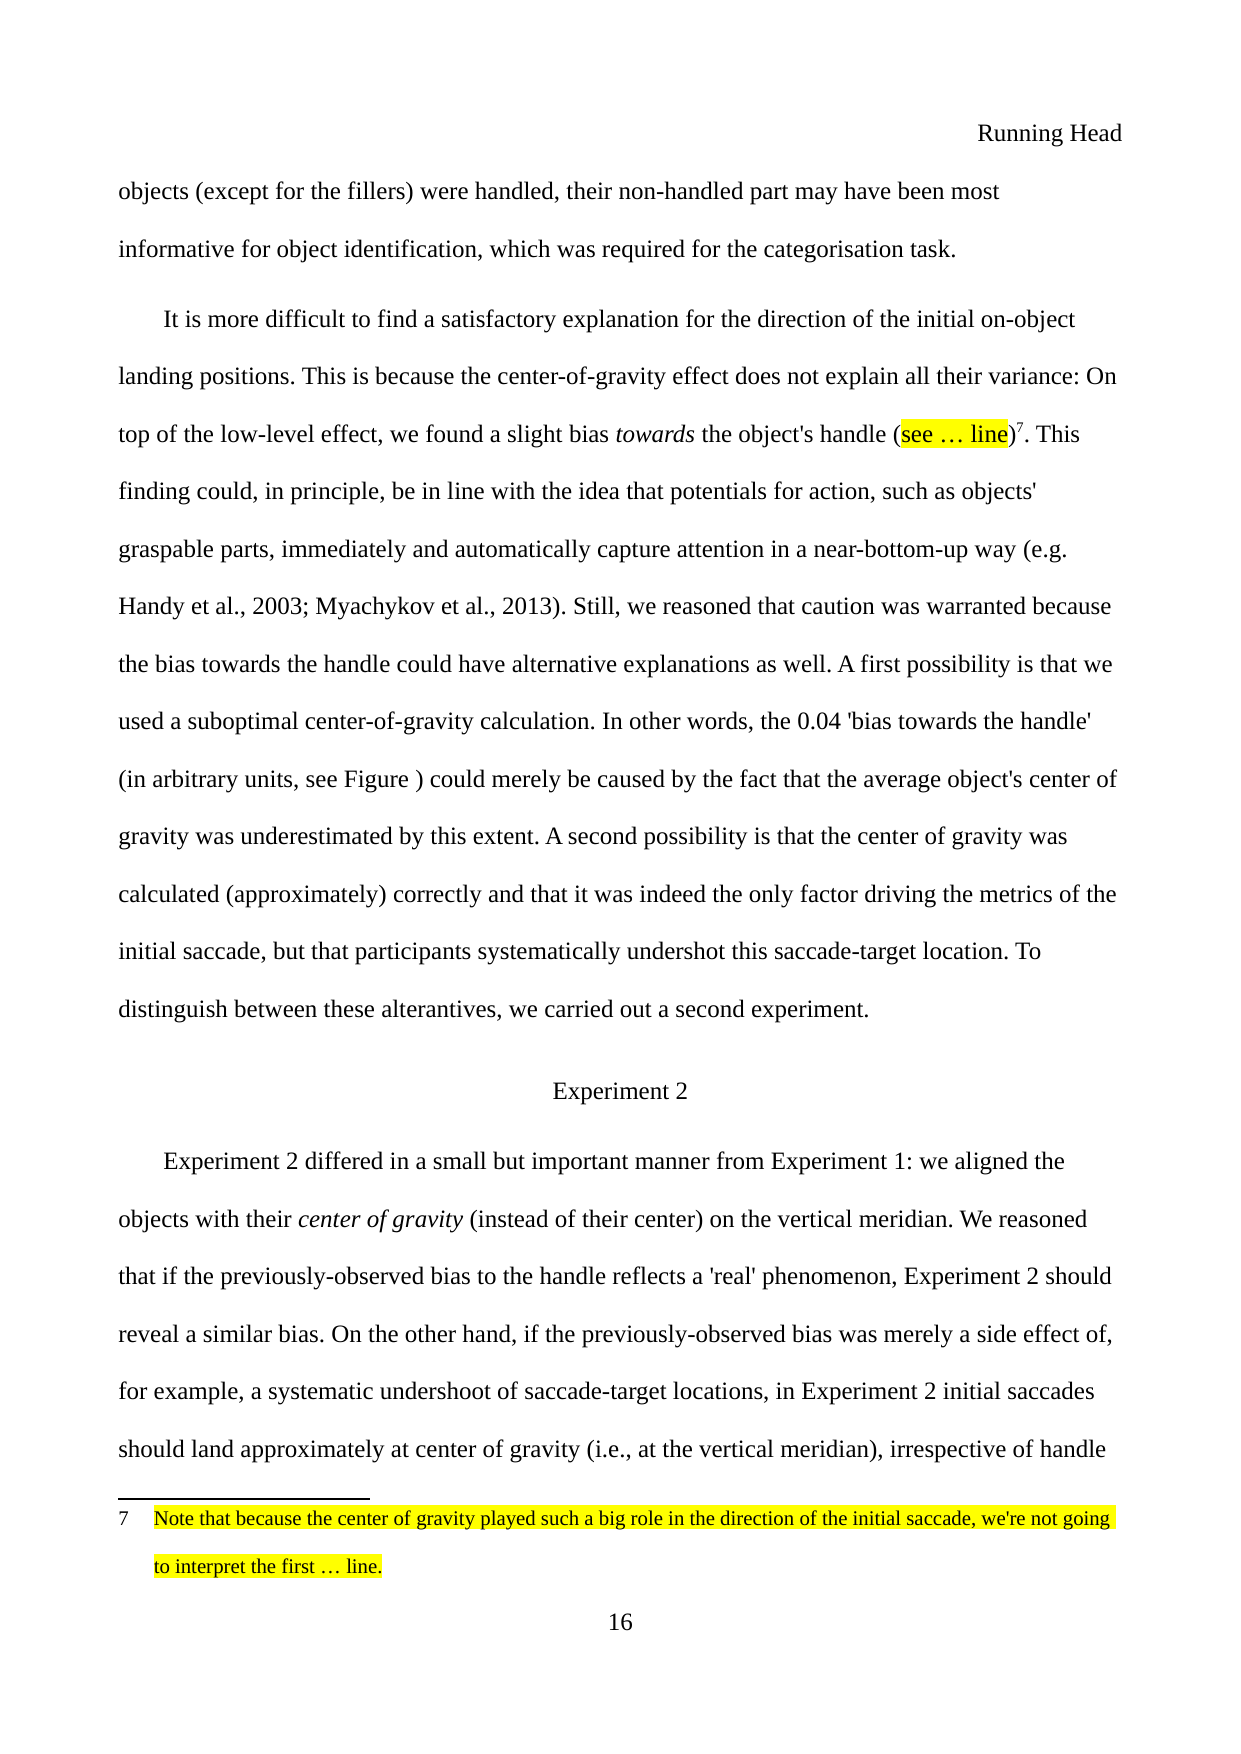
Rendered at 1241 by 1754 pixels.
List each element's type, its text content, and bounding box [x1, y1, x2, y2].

subtitle Experiment 2 [118, 1076, 1122, 1105]
text It is more difficult to find a satisfactory explanation for the direction of the initial on-object landing positions. This is because the center-of-gravity effect does not explain all their variance: On top of the low-level effect, we found a slight bias towards the object's handle (see … line). This finding could, in principle, be in line with the idea that potentials for action, such as objects' graspable parts, immediately and automatically capture attention in a near-bottom-up way (e.g. Handy et al., 2003; Myachykov et al., 2013). Still, we reasoned that caution was warranted because the bias towards the handle could have alternative explanations as well. A first possibility is that we used a suboptimal center-of-gravity calculation. In other words, the 0.04 'bias towards the handle' (in arbitrary units, see Figure ) could merely be caused by the fact that the average object's center of gravity was underestimated by this extent. A second possibility is that the center of gravity was calculated (approximately) correctly and that it was indeed the only factor driving the metrics of the initial saccade, but that participants systematically undershot this saccade-target location. To distinguish between these alterantives, we carried out a second experiment. [118, 304, 1122, 1023]
text Experiment 2 differed in a small but important manner from Experiment 1: we aligned the objects with their center of gravity (instead of their center) on the vertical meridian. We reasoned that if the previously-observed bias to the handle reflects a 'real' phenomenon, Experiment 2 should reveal a similar bias. On the other hand, if the previously-observed bias was merely a side effect of, for example, a systematic undershoot of saccade-target locations, in Experiment 2 initial saccades should land approximately at center of gravity (i.e., at the vertical meridian), irrespective of handle [118, 1146, 1122, 1463]
text objects (except for the fillers) were handled, their non-handled part may have been most informative for object identification, which was required for the categorisation task. [118, 176, 1122, 263]
text Note that because the center of gravity played such a big role in the direction of the initial saccade, we're not going to interpret the first … line. [118, 1505, 1122, 1578]
